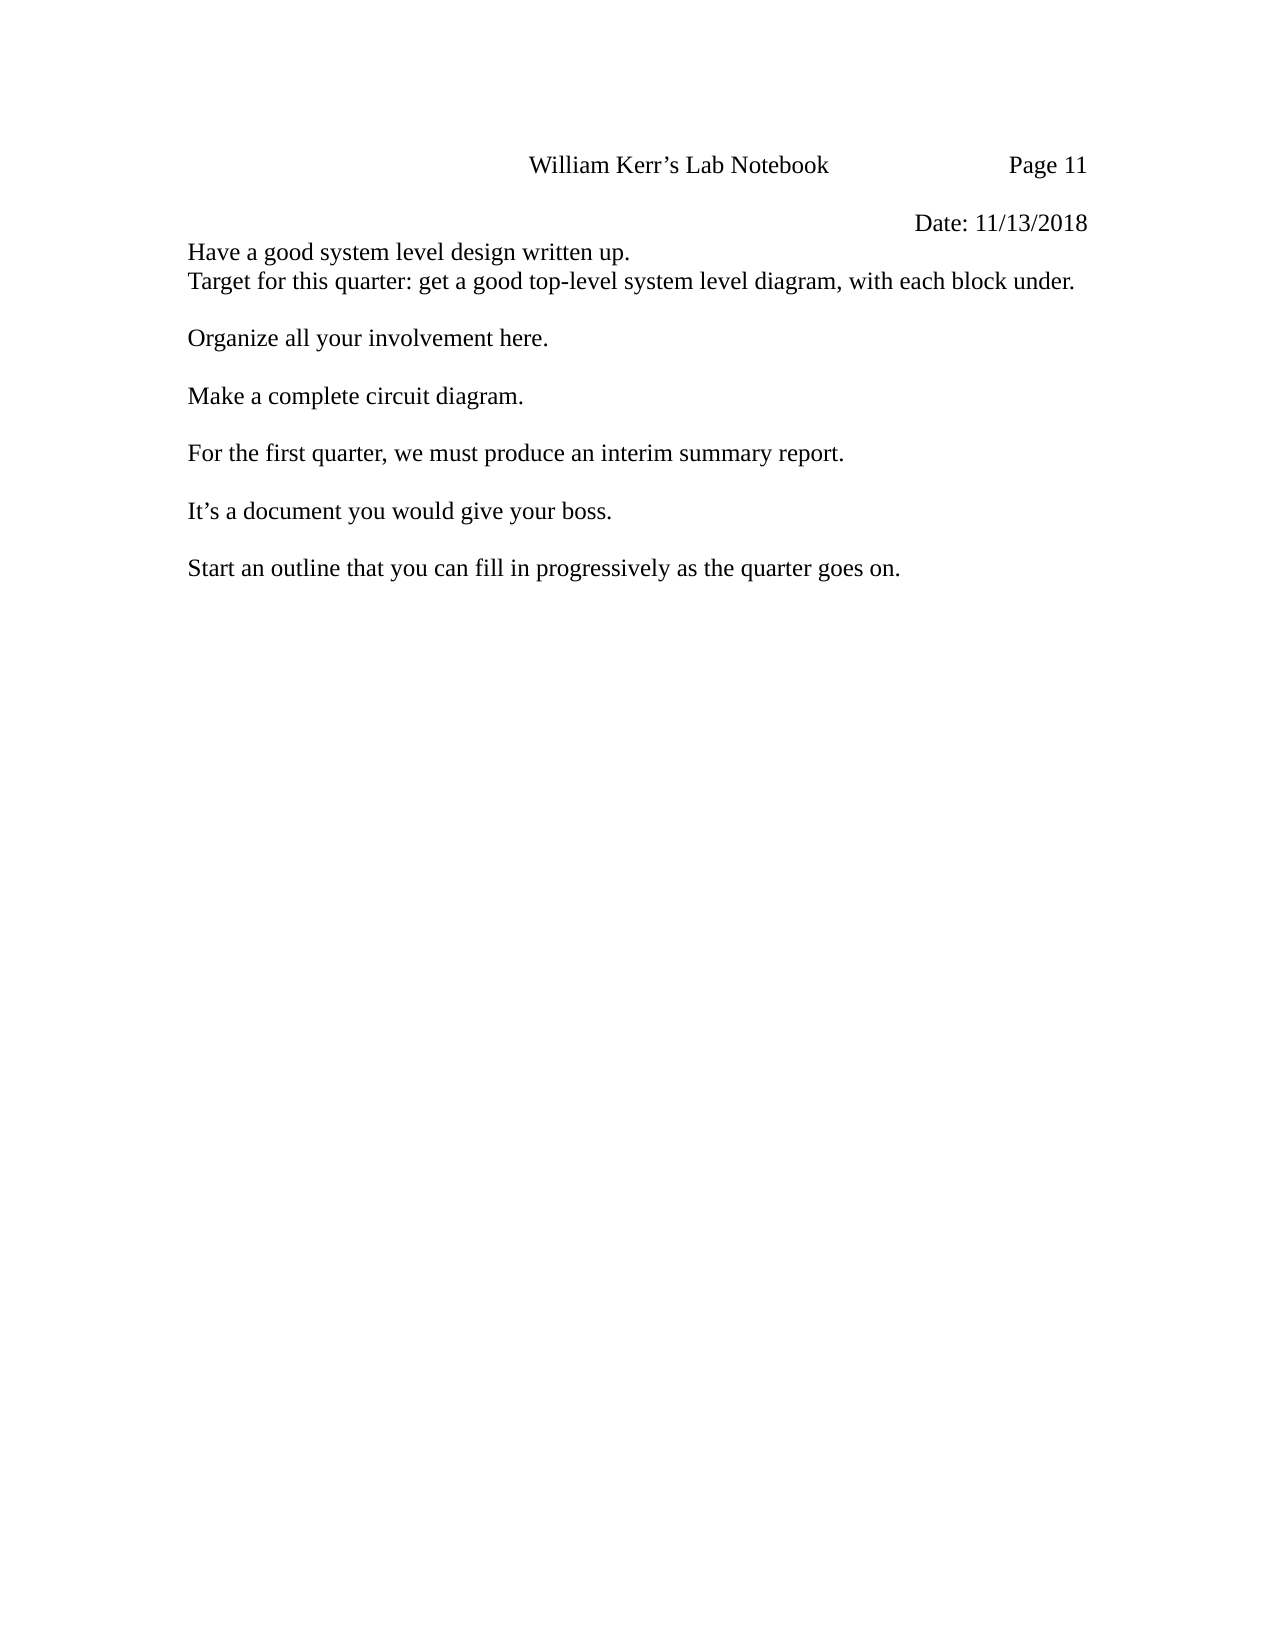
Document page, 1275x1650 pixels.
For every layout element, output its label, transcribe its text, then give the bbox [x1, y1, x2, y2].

text Organize all your involvement here. [187, 323, 1087, 352]
text Date: 11/13/2018 [187, 208, 1087, 237]
text Make a complete circuit diagram. [187, 381, 1087, 409]
text Start an outline that you can fill in progressively as the quarter goes on. [187, 553, 1087, 582]
text Have a good system level design written up. [187, 237, 1087, 266]
text It’s a document you would give your boss. [187, 496, 1087, 524]
text Target for this quarter: get a good top-level system level diagram, with each block under. [187, 266, 1087, 294]
text For the first quarter, we must produce an interim summary report. [187, 438, 1087, 467]
